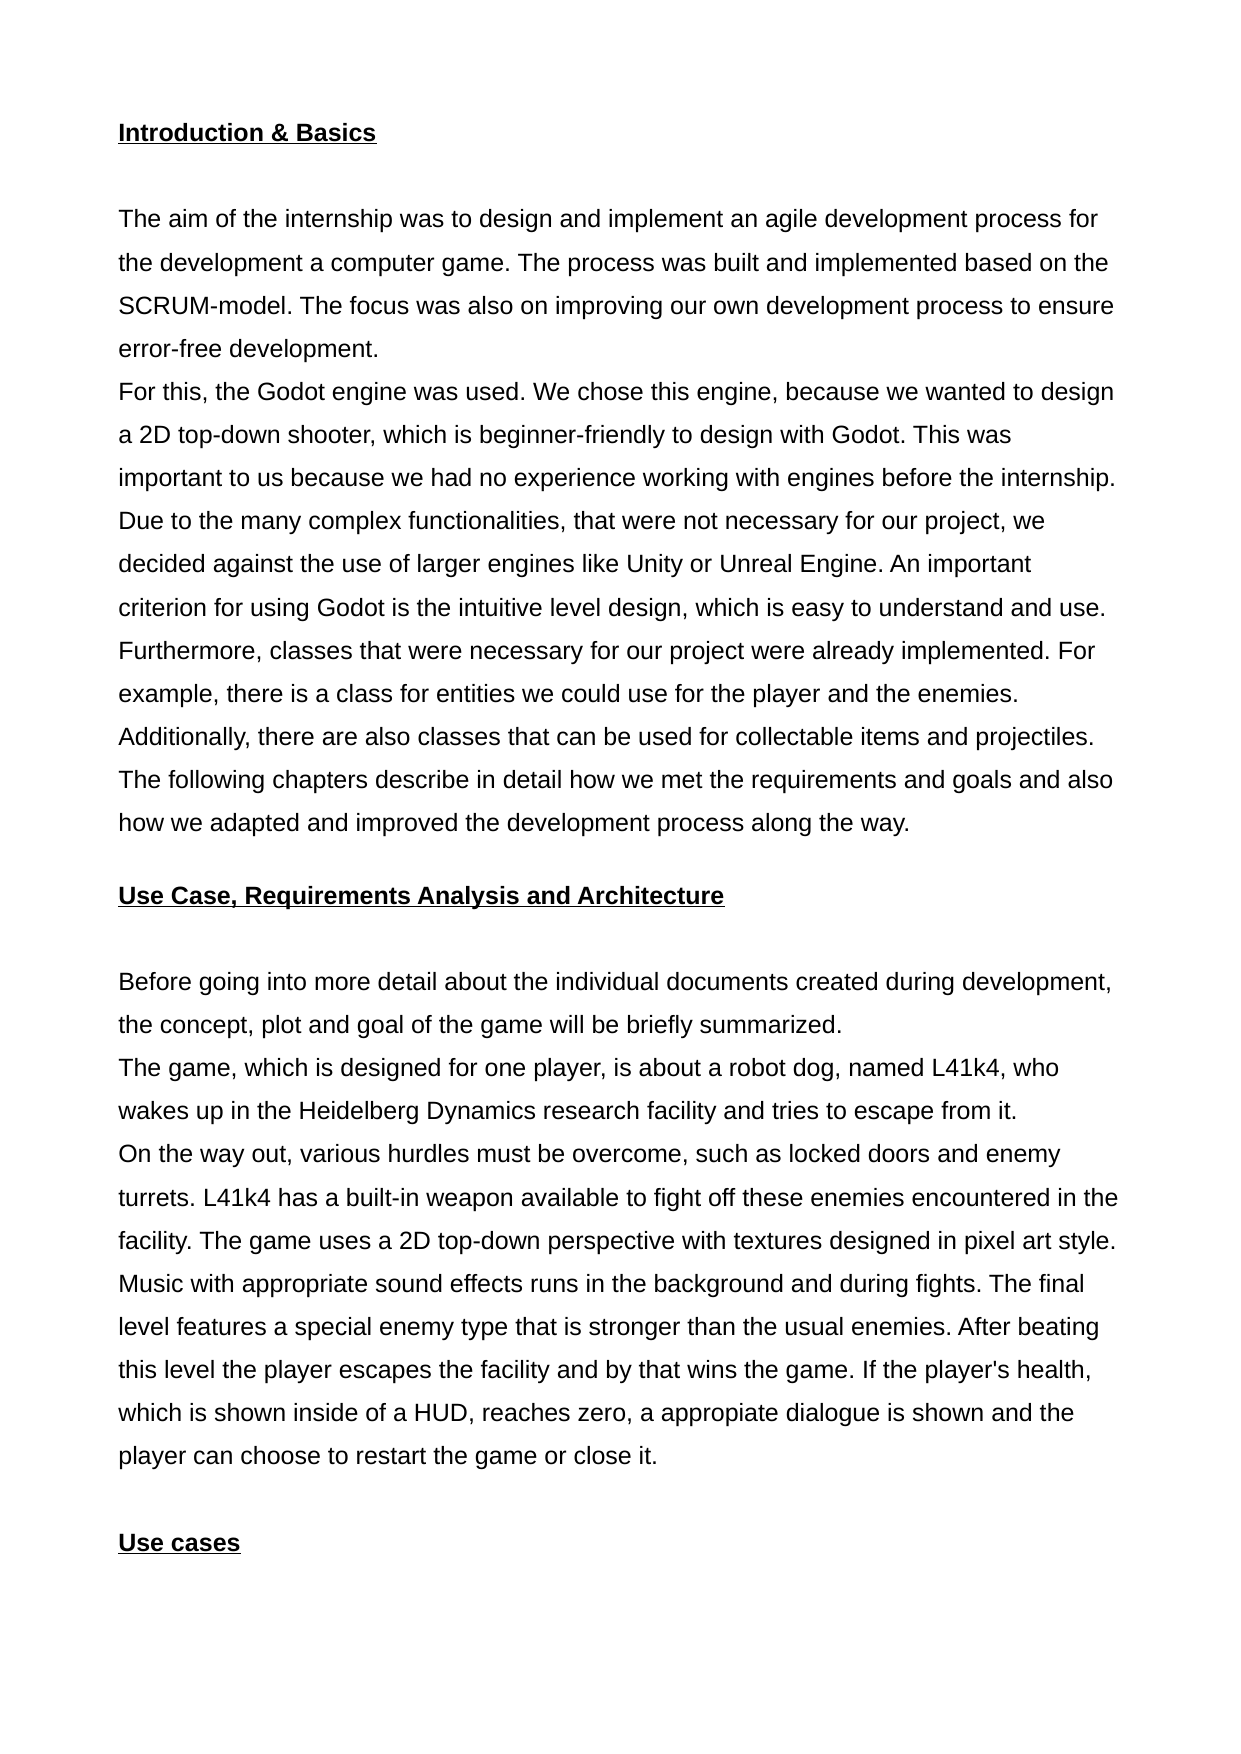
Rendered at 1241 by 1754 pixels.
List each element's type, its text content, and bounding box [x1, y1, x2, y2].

text The following chapters describe in detail how we met the requirements and goals and also how we adapted and improved the development process along the way. [118, 765, 1122, 837]
text For this, the Godot engine was used. We chose this engine, because we wanted to design a 2D top-down shooter, which is beginner-friendly to design with Godot. This was important to us because we had no experience working with engines before the internship. [118, 377, 1122, 492]
text The game, which is designed for one player, is about a robot dog, named L41k4, who wakes up in the Heidelberg Dynamics research facility and tries to escape from it. [118, 1053, 1122, 1125]
text The aim of the internship was to design and implement an agile development process for the development a computer game. The process was built and implemented based on the SCRUM-model. The focus was also on improving our own development process to ensure error-free development. [118, 204, 1122, 362]
text Before going into more detail about the individual documents created during development, the concept, plot and goal of the game will be briefly summarized. [118, 967, 1122, 1039]
text Introduction & Basics [118, 118, 1122, 147]
text Due to the many complex functionalities, that were not necessary for our project, we decided against the use of larger engines like Unity or Unreal Engine. An important criterion for using Godot is the intuitive level design, which is easy to understand and use. Furthermore, classes that were necessary for our project were already implemented. For example, there is a class for entities we could use for the player and the enemies. Additionally, there are also classes that can be used for collectable items and projectiles. [118, 506, 1122, 751]
text On the way out, various hurdles must be overcome, such as locked doors and enemy turrets. L41k4 has a built-in weapon available to fight off these enemies encountered in the facility. The game uses a 2D top-down perspective with textures designed in pixel art style. Music with appropriate sound effects runs in the background and during fights. The final level features a special enemy type that is stronger than the usual enemies. After beating this level the player escapes the facility and by that wins the game. If the player's health, which is shown inside of a HUD, reaches zero, a appropiate dialogue is shown and the player can choose to restart the game or close it. [118, 1139, 1122, 1470]
text Use Case, Requirements Analysis and Architecture [118, 881, 1122, 909]
text Use cases [118, 1528, 1122, 1556]
